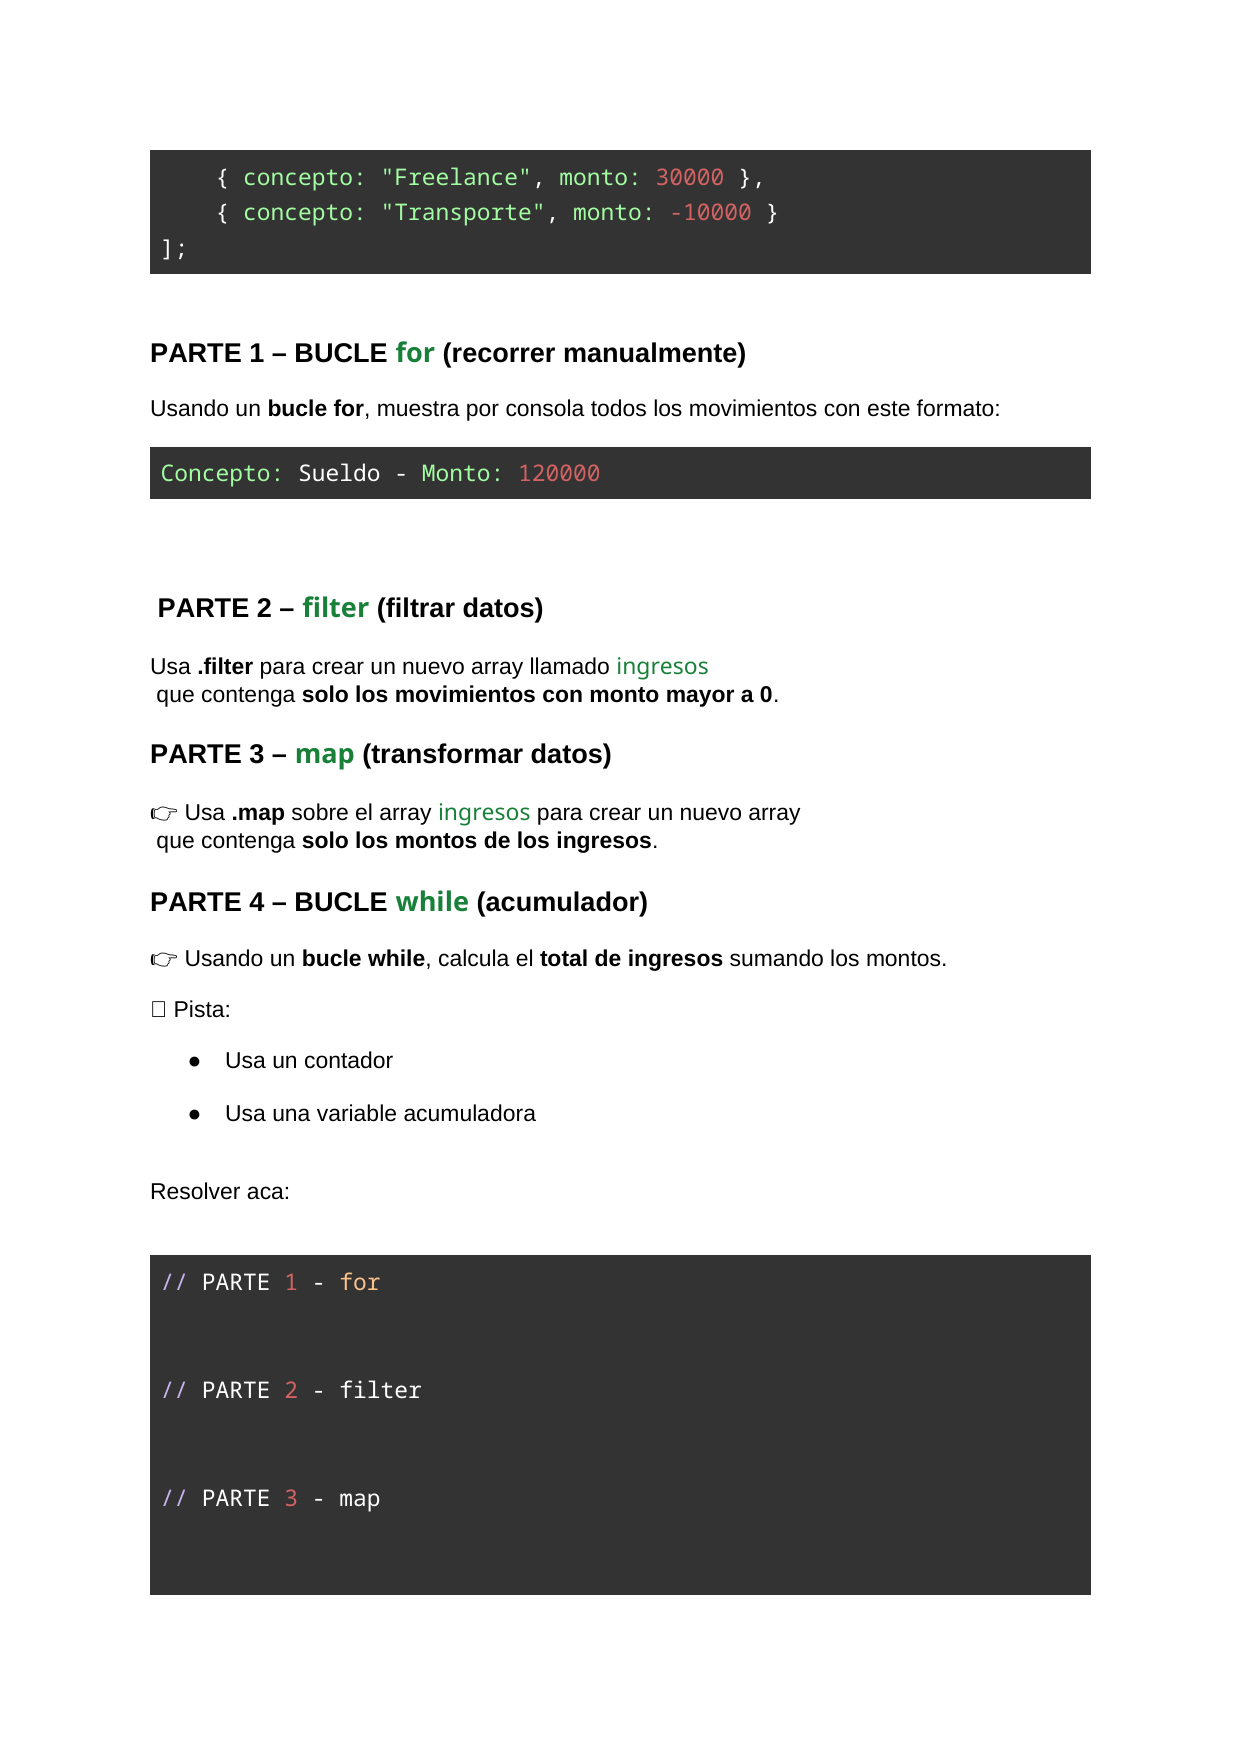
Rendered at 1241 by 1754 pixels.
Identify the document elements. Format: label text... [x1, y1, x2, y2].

list Usa un contador [187, 1047, 1090, 1100]
text Resolver aca: [150, 1151, 1090, 1230]
subtitle PARTE 1 – BUCLE for (recorrer manualmente) [150, 333, 1090, 370]
table_header Concepto: Sueldo - Monto: 120000 [150, 447, 1091, 499]
text 👉 Usando un bucle while, calcula el total de ingresos sumando los montos. [150, 944, 1090, 971]
text 📌 Pista: [150, 996, 1090, 1022]
text Usando un bucle for, muestra por consola todos los movimientos con este formato: [150, 395, 1090, 422]
table_header // PARTE 1 - for // PARTE 2 - filter // PARTE 3 - map [150, 1255, 1091, 1595]
table_header { concepto: "Freelance", monto: 30000 }, { concepto: "Transporte", monto: -10000 } ]; [150, 150, 1091, 274]
list Usa una variable acumuladora [187, 1100, 1090, 1126]
text Usa .filter para crear un nuevo array llamado ingresos que contenga solo los movimientos con monto mayor a 0. PARTE 3 – map (transformar datos) [150, 650, 1090, 771]
subtitle PARTE 2 – filter (filtrar datos) [150, 588, 1090, 625]
text 👉 Usa .map sobre el array ingresos para crear un nuevo array que contenga solo los montos de los ingresos. [150, 796, 1090, 853]
subtitle PARTE 4 – BUCLE while (acumulador) [150, 883, 1090, 919]
